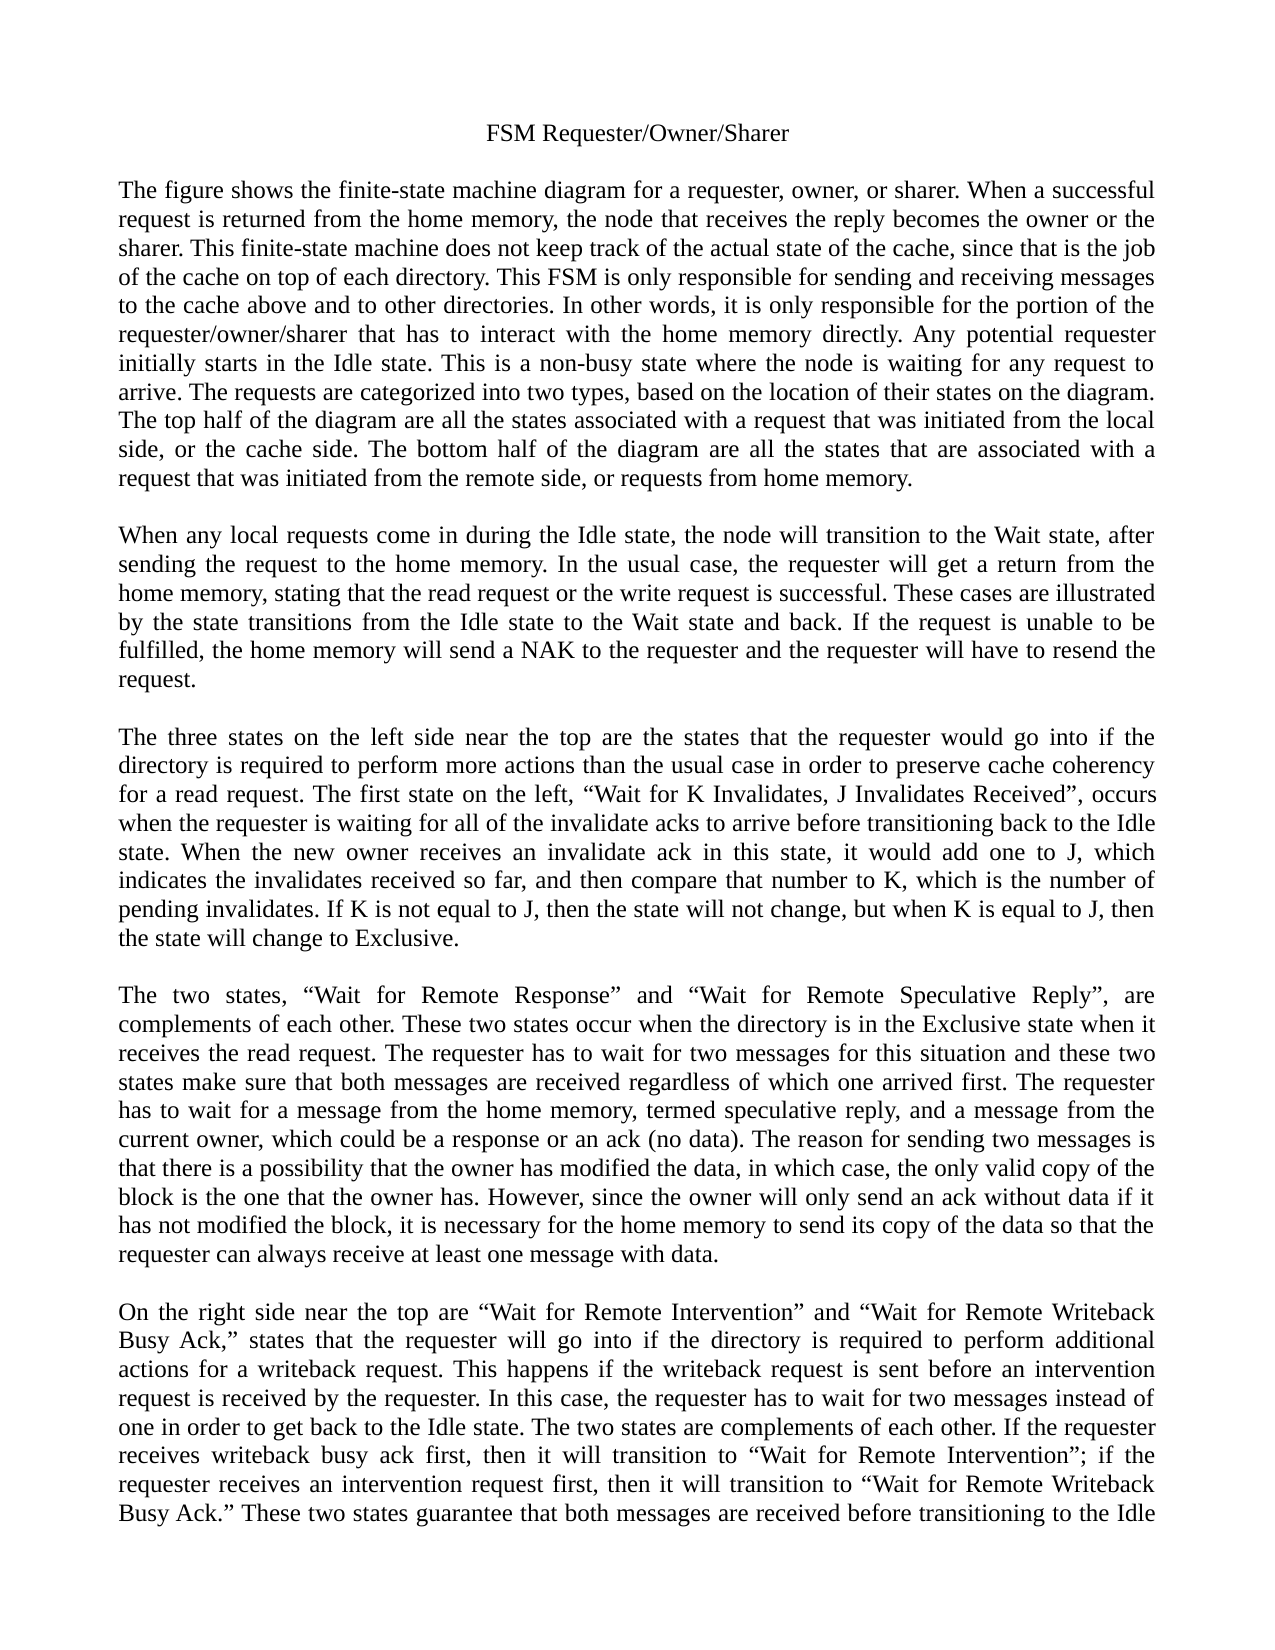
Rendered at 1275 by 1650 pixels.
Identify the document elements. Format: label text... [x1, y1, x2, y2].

text The two states, “Wait for Remote Response” and “Wait for Remote Speculative Reply”, are complements of each other. These two states occur when the directory is in the Exclusive state when it receives the read request. The requester has to wait for two messages for this situation and these two states make sure that both messages are received regardless of which one arrived first. The requester has to wait for a message from the home memory, termed speculative reply, and a message from the current owner, which could be a response or an ack (no data). The reason for sending two messages is that there is a possibility that the owner has modified the data, in which case, the only valid copy of the block is the one that the owner has. However, since the owner will only send an ack without data if it has not modified the block, it is necessary for the home memory to send its copy of the data so that the requester can always receive at least one message with data. [118, 981, 1157, 1268]
text When any local requests come in during the Idle state, the node will transition to the Wait state, after sending the request to the home memory. In the usual case, the requester will get a return from the home memory, stating that the read request or the write request is successful. These cases are illustrated by the state transitions from the Idle state to the Wait state and back. If the request is unable to be fulfilled, the home memory will send a NAK to the requester and the requester will have to resend the request. [118, 521, 1157, 693]
text FSM Requester/Owner/Sharer [118, 118, 1157, 147]
text On the right side near the top are “Wait for Remote Intervention” and “Wait for Remote Writeback Busy Ack,” states that the requester will go into if the directory is required to perform additional actions for a writeback request. This happens if the writeback request is sent before an intervention request is received by the requester. In this case, the requester has to wait for two messages instead of one in order to get back to the Idle state. The two states are complements of each other. If the requester receives writeback busy ack first, then it will transition to “Wait for Remote Intervention”; if the requester receives an intervention request first, then it will transition to “Wait for Remote Writeback Busy Ack.” These two states guarantee that both messages are received before transitioning to the Idle [118, 1297, 1157, 1527]
text The three states on the left side near the top are the states that the requester would go into if the directory is required to perform more actions than the usual case in order to preserve cache coherency for a read request. The first state on the left, “Wait for K Invalidates, J Invalidates Received”, occurs when the requester is waiting for all of the invalidate acks to arrive before transitioning back to the Idle state. When the new owner receives an invalidate ack in this state, it would add one to J, which indicates the invalidates received so far, and then compare that number to K, which is the number of pending invalidates. If K is not equal to J, then the state will not change, but when K is equal to J, then the state will change to Exclusive. [118, 722, 1157, 952]
text The figure shows the finite-state machine diagram for a requester, owner, or sharer. When a successful request is returned from the home memory, the node that receives the reply becomes the owner or the sharer. This finite-state machine does not keep track of the actual state of the cache, since that is the job of the cache on top of each directory. This FSM is only responsible for sending and receiving messages to the cache above and to other directories. In other words, it is only responsible for the portion of the requester/owner/sharer that has to interact with the home memory directly. Any potential requester initially starts in the Idle state. This is a non-busy state where the node is waiting for any request to arrive. The requests are categorized into two types, based on the location of their states on the diagram. The top half of the diagram are all the states associated with a request that was initiated from the local side, or the cache side. The bottom half of the diagram are all the states that are associated with a request that was initiated from the remote side, or requests from home memory. [118, 176, 1157, 492]
